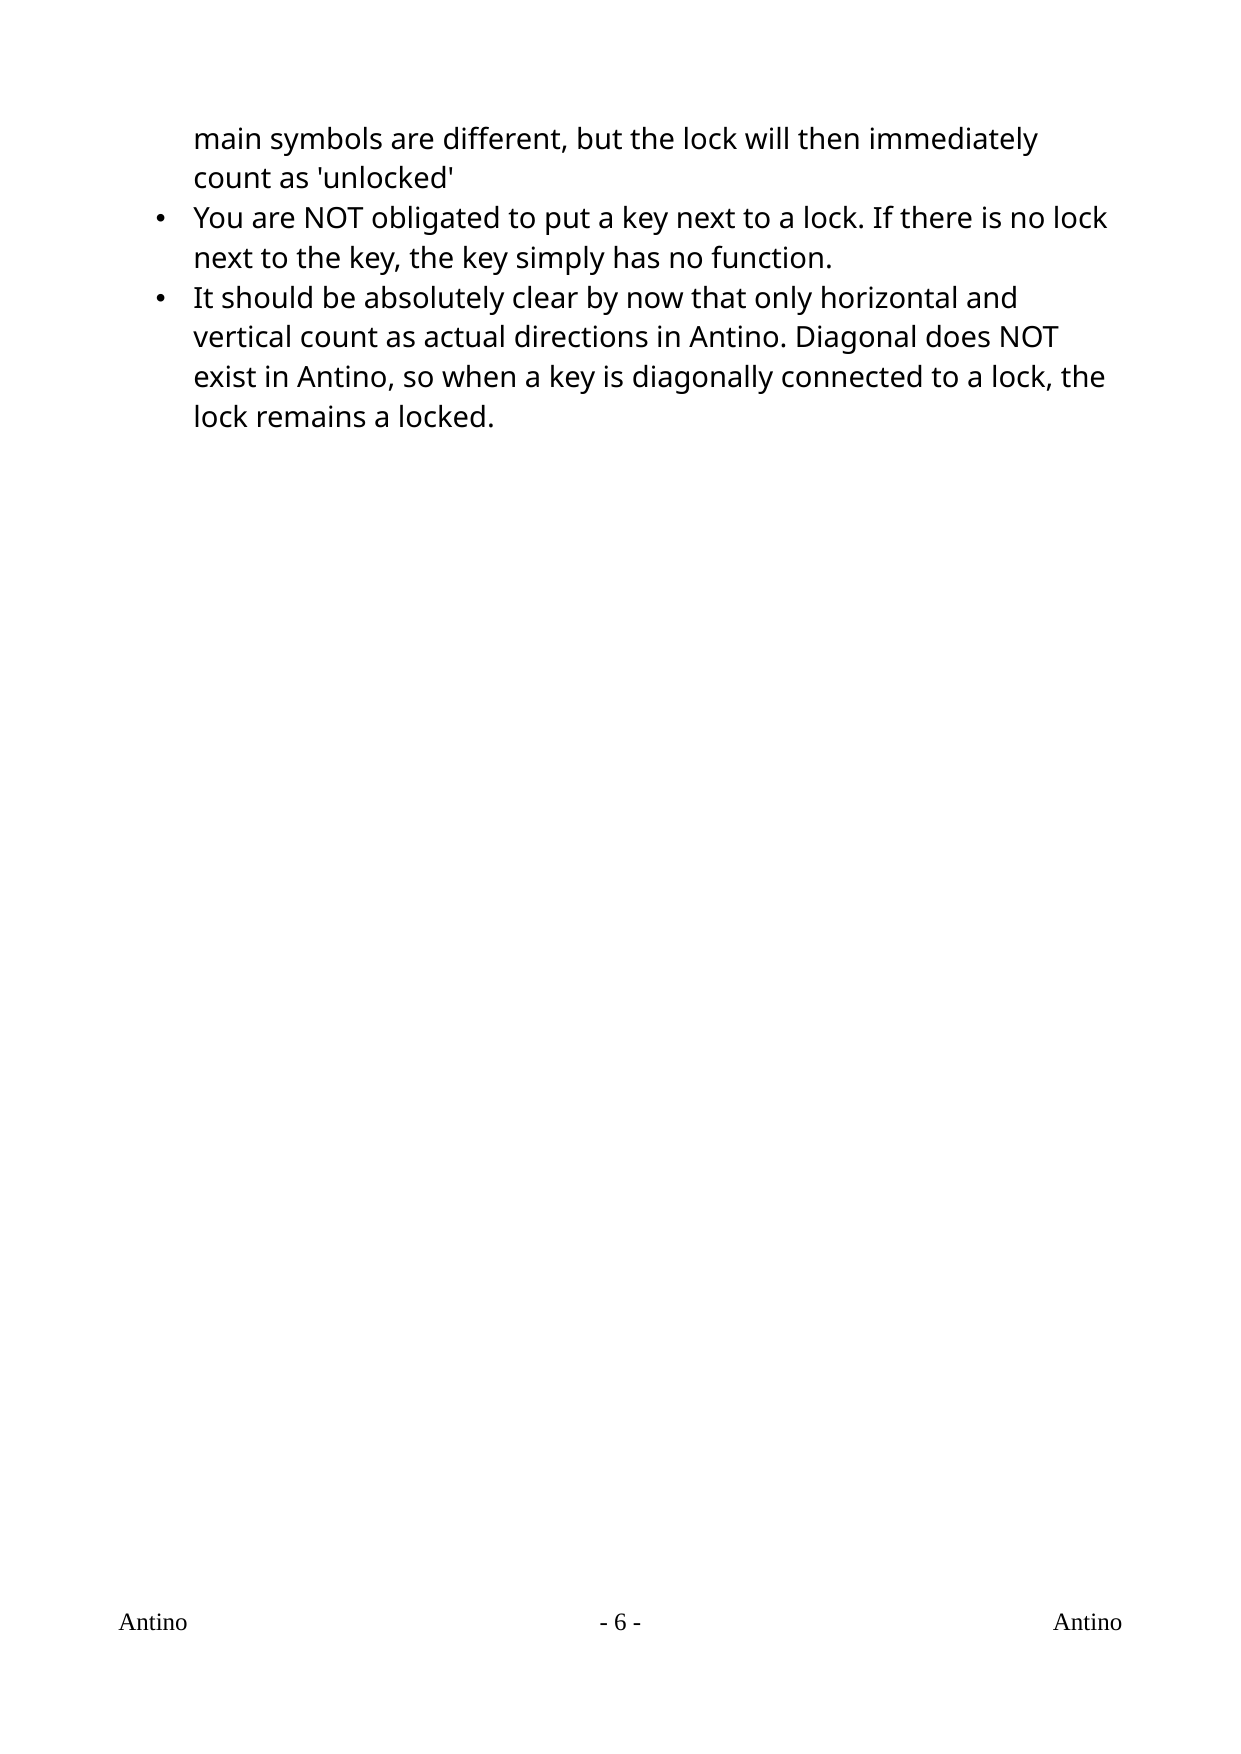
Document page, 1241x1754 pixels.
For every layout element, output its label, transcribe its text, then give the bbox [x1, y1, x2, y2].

list You are NOT obligated to put a key next to a lock. If there is no lock next to the key, the key simply has no function. [156, 197, 1122, 277]
list It should be absolutely clear by now that only horizontal and vertical count as actual directions in Antino. Diagonal does NOT exist in Antino, so when a key is diagonally connected to a lock, the lock remains a locked. [156, 277, 1122, 436]
list main symbols are different, but the lock will then immediately count as 'unlocked' [156, 118, 1122, 197]
